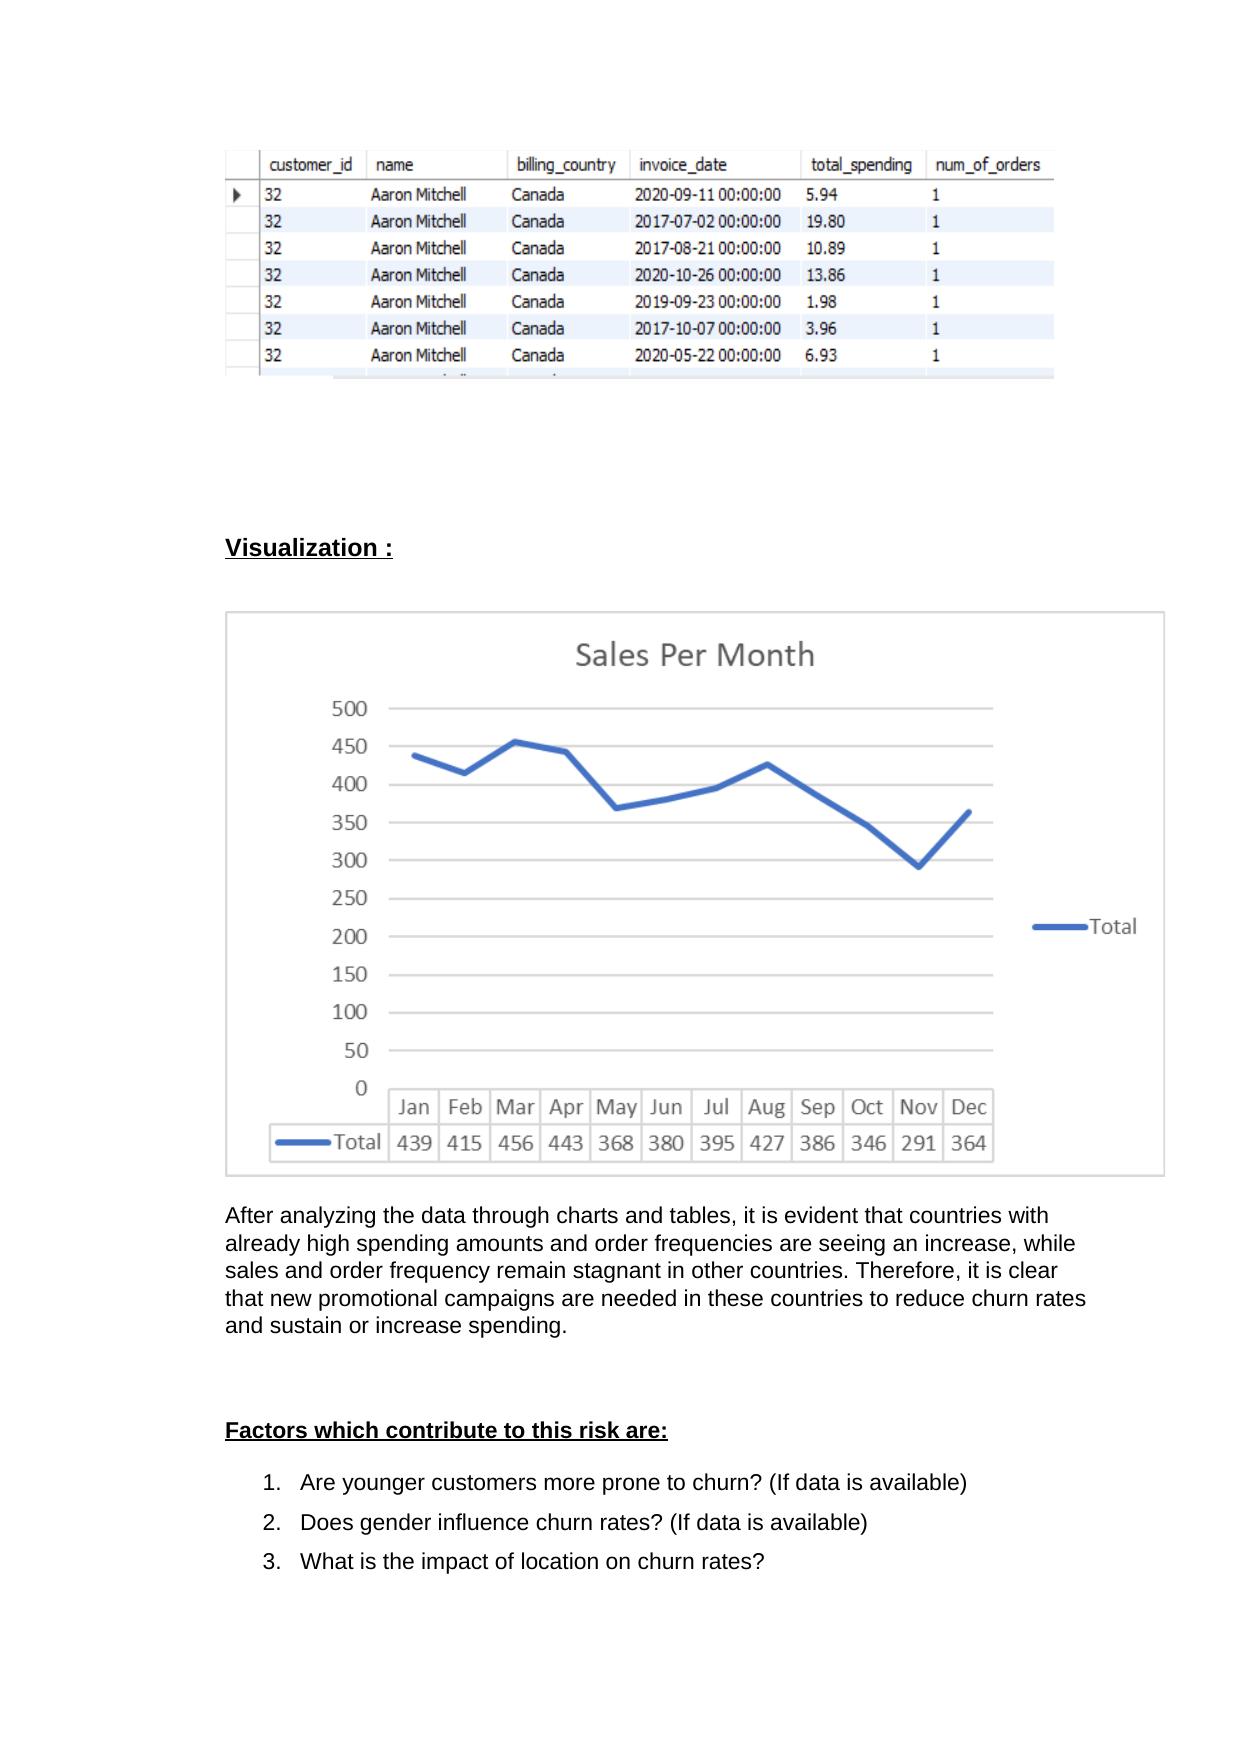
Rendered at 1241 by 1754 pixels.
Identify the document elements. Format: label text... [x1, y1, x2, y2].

text Factors which contribute to this risk are: [150, 1417, 1090, 1443]
list Does gender influence churn rates? (If data is available) [262, 1508, 1090, 1535]
picture [225, 150, 1054, 379]
text After analyzing the data through charts and tables, it is evident that countries with already high spending amounts and order frequencies are seeing an increase, while sales and order frequency remain stagnant in other countries. Therefore, it is clear that new promotional campaigns are needed in these countries to reduce churn rates and sustain or increase spending. [225, 1202, 1090, 1338]
list Are younger customers more prone to churn? (If data is available) [262, 1469, 1090, 1495]
text Visualization : [225, 533, 1090, 562]
picture [225, 611, 1166, 1177]
list What is the impact of location on churn rates? [262, 1548, 1090, 1574]
